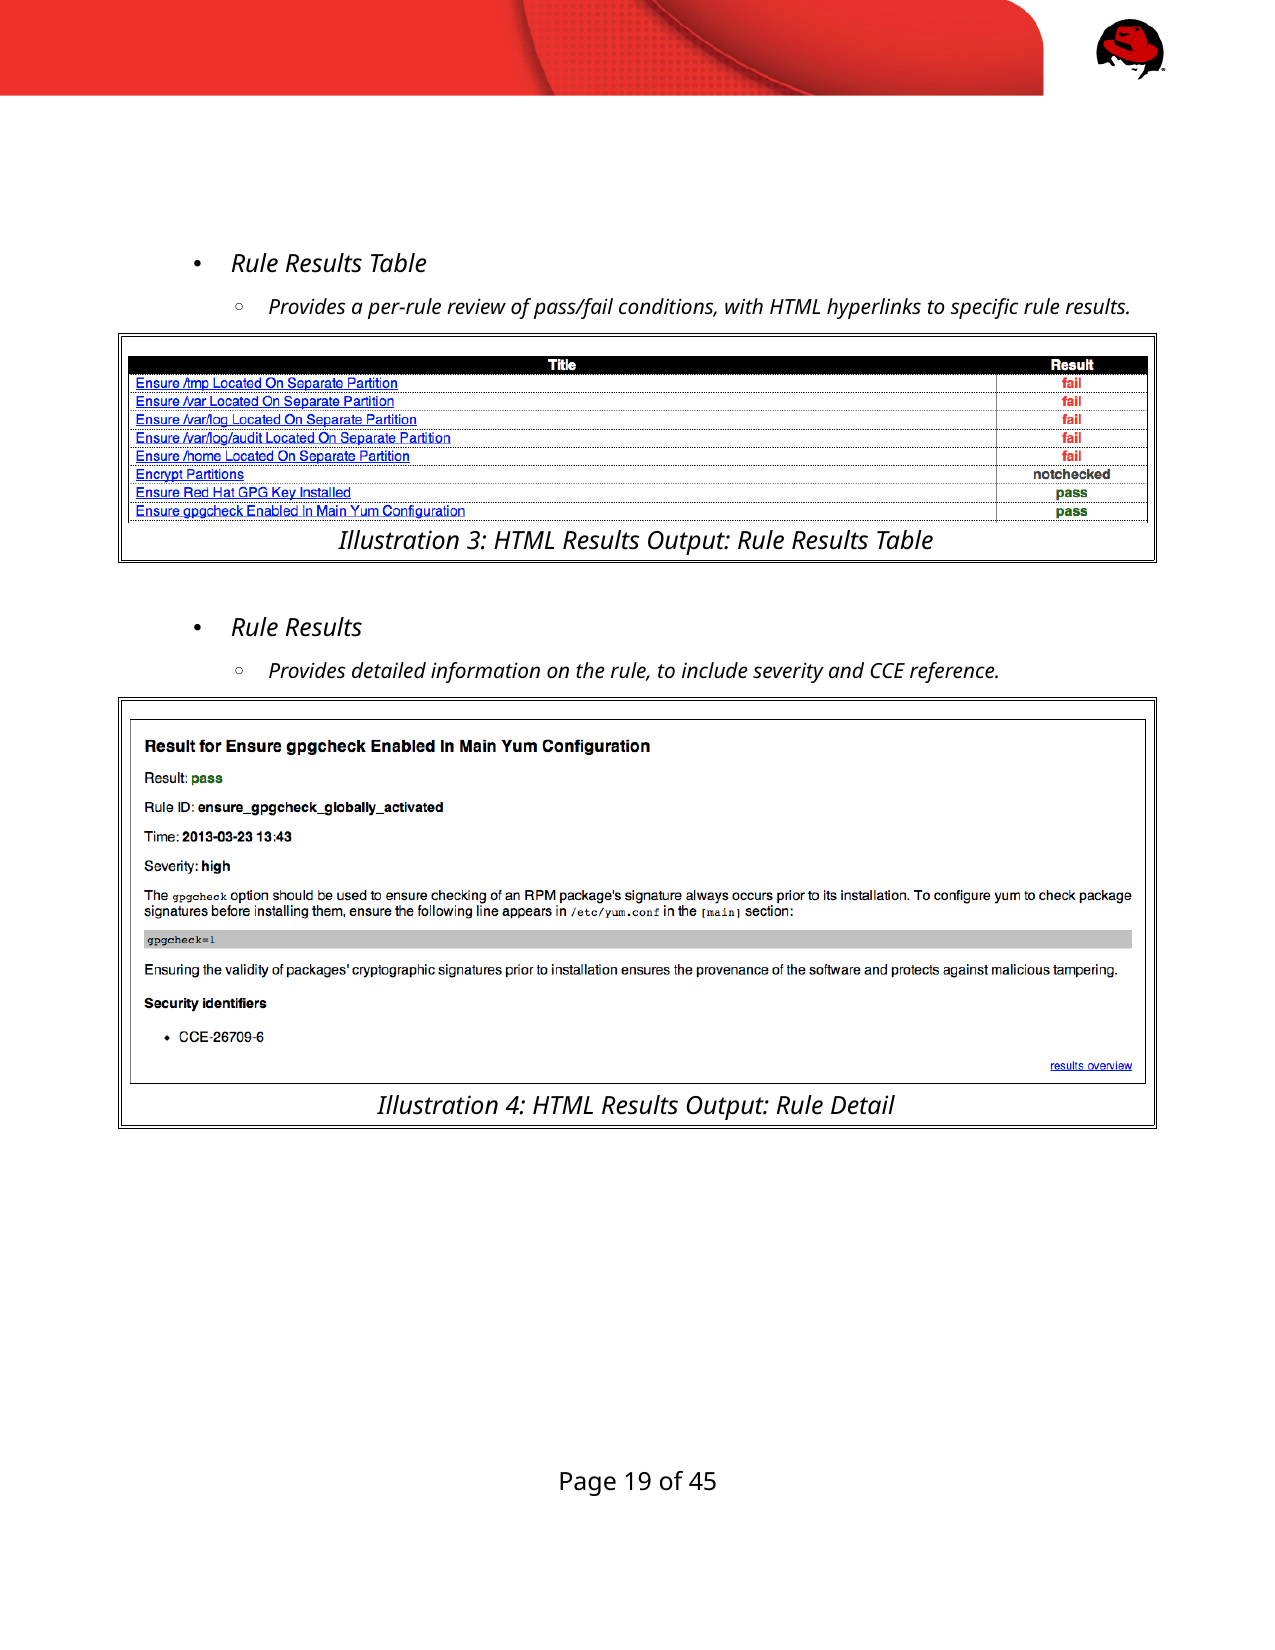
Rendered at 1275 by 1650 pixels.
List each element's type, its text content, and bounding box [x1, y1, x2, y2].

list Rule Results Table [193, 245, 1157, 279]
picture [124, 715, 1151, 1088]
picture [124, 351, 1151, 523]
text Illustration 3: HTML Results Output: Rule Results Table [124, 523, 1151, 557]
list Rule Results [193, 609, 1157, 643]
list Provides detailed information on the rule, to include severity and CCE reference. [231, 656, 1157, 684]
text Illustration 4: HTML Results Output: Rule Detail [124, 1088, 1151, 1122]
list Provides a per-rule review of pass/fail conditions, with HTML hyperlinks to specific rule results. [231, 292, 1157, 320]
picture [0, 0, 1170, 96]
